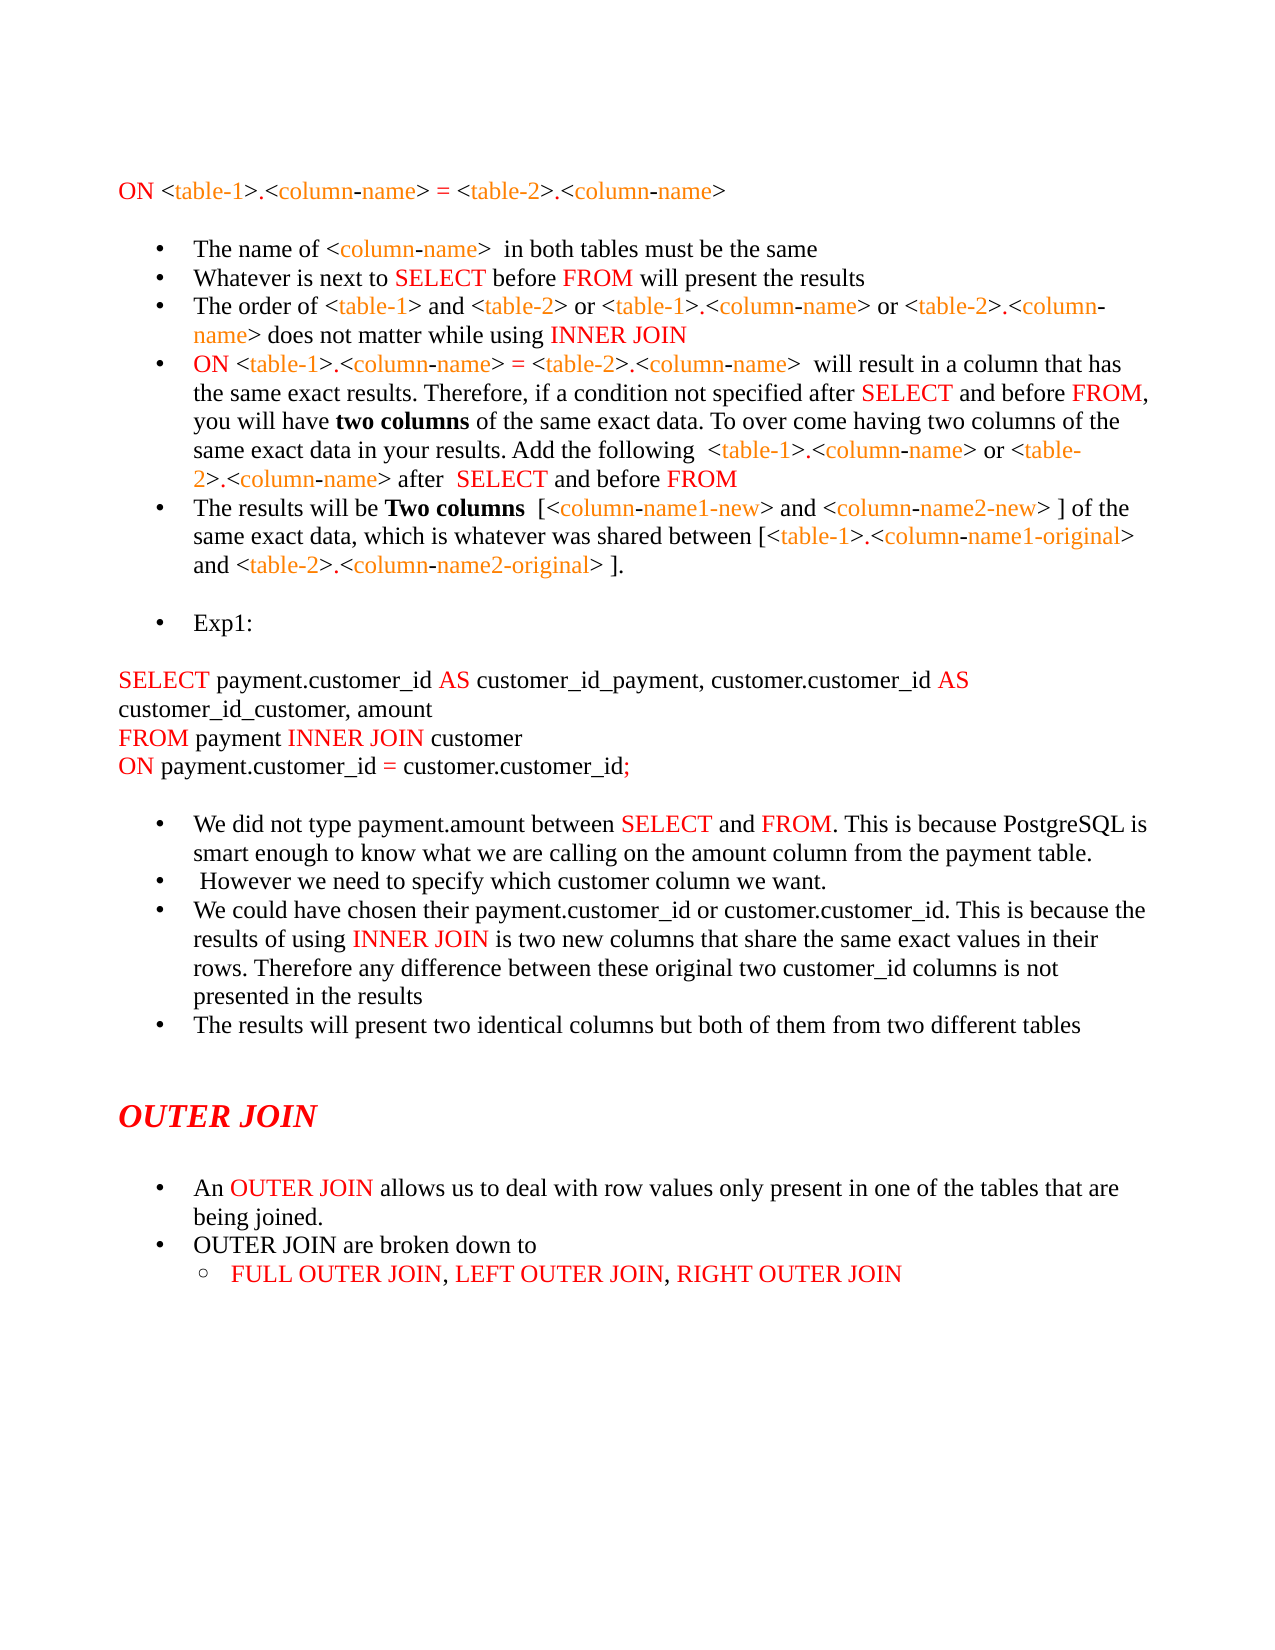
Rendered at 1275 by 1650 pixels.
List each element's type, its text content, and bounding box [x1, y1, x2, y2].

text OUTER JOIN [118, 1096, 1157, 1135]
list Whatever is next to SELECT before FROM will present the results [156, 263, 1157, 291]
list Exp1: [156, 608, 1157, 636]
list ON <table-1>.<column-name> = <table-2>.<column-name> will result in a column that has the same exact results. Therefore, if a condition not specified after SELECT and before FROM, you will have two columns of the same exact data. To over come having two columns of the same exact data in your results. Add the following <table-1>.<column-name> or <table-2>.<column-name> after SELECT and before FROM [156, 349, 1157, 493]
list The order of <table-1> and <table-2> or <table-1>.<column-name> or <table-2>.<column-name> does not matter while using INNER JOIN [156, 291, 1157, 349]
list We could have chosen their payment.customer_id or customer.customer_id. This is because the results of using INNER JOIN is two new columns that share the same exact values in their rows. Therefore any difference between these original two customer_id columns is not presented in the results [156, 895, 1157, 1010]
text SELECT payment.customer_id AS customer_id_payment, customer.customer_id AS customer_id_customer, amount [118, 665, 1157, 723]
list However we need to specify which customer column we want. [156, 866, 1157, 895]
list The name of <column-name> in both tables must be the same [156, 234, 1157, 263]
list The results will present two identical columns but both of them from two different tables [156, 1010, 1157, 1039]
list An OUTER JOIN allows us to deal with row values only present in one of the tables that are being joined. [156, 1173, 1157, 1231]
list FULL OUTER JOIN, LEFT OUTER JOIN, RIGHT OUTER JOIN [193, 1259, 1157, 1288]
text FROM payment INNER JOIN customer [118, 723, 1157, 751]
list The results will be Two columns [<column-name1-new> and <column-name2-new> ] of the same exact data, which is whatever was shared between [<table-1>.<column-name1-original> and <table-2>.<column-name2-original> ]. [156, 493, 1157, 579]
list We did not type payment.amount between SELECT and FROM. This is because PostgreSQL is smart enough to know what we are calling on the amount column from the payment table. [156, 809, 1157, 866]
text ON payment.customer_id = customer.customer_id; [118, 751, 1157, 780]
text ON <table-1>.<column-name> = <table-2>.<column-name> [118, 176, 1157, 205]
list OUTER JOIN are broken down to [156, 1231, 1157, 1259]
